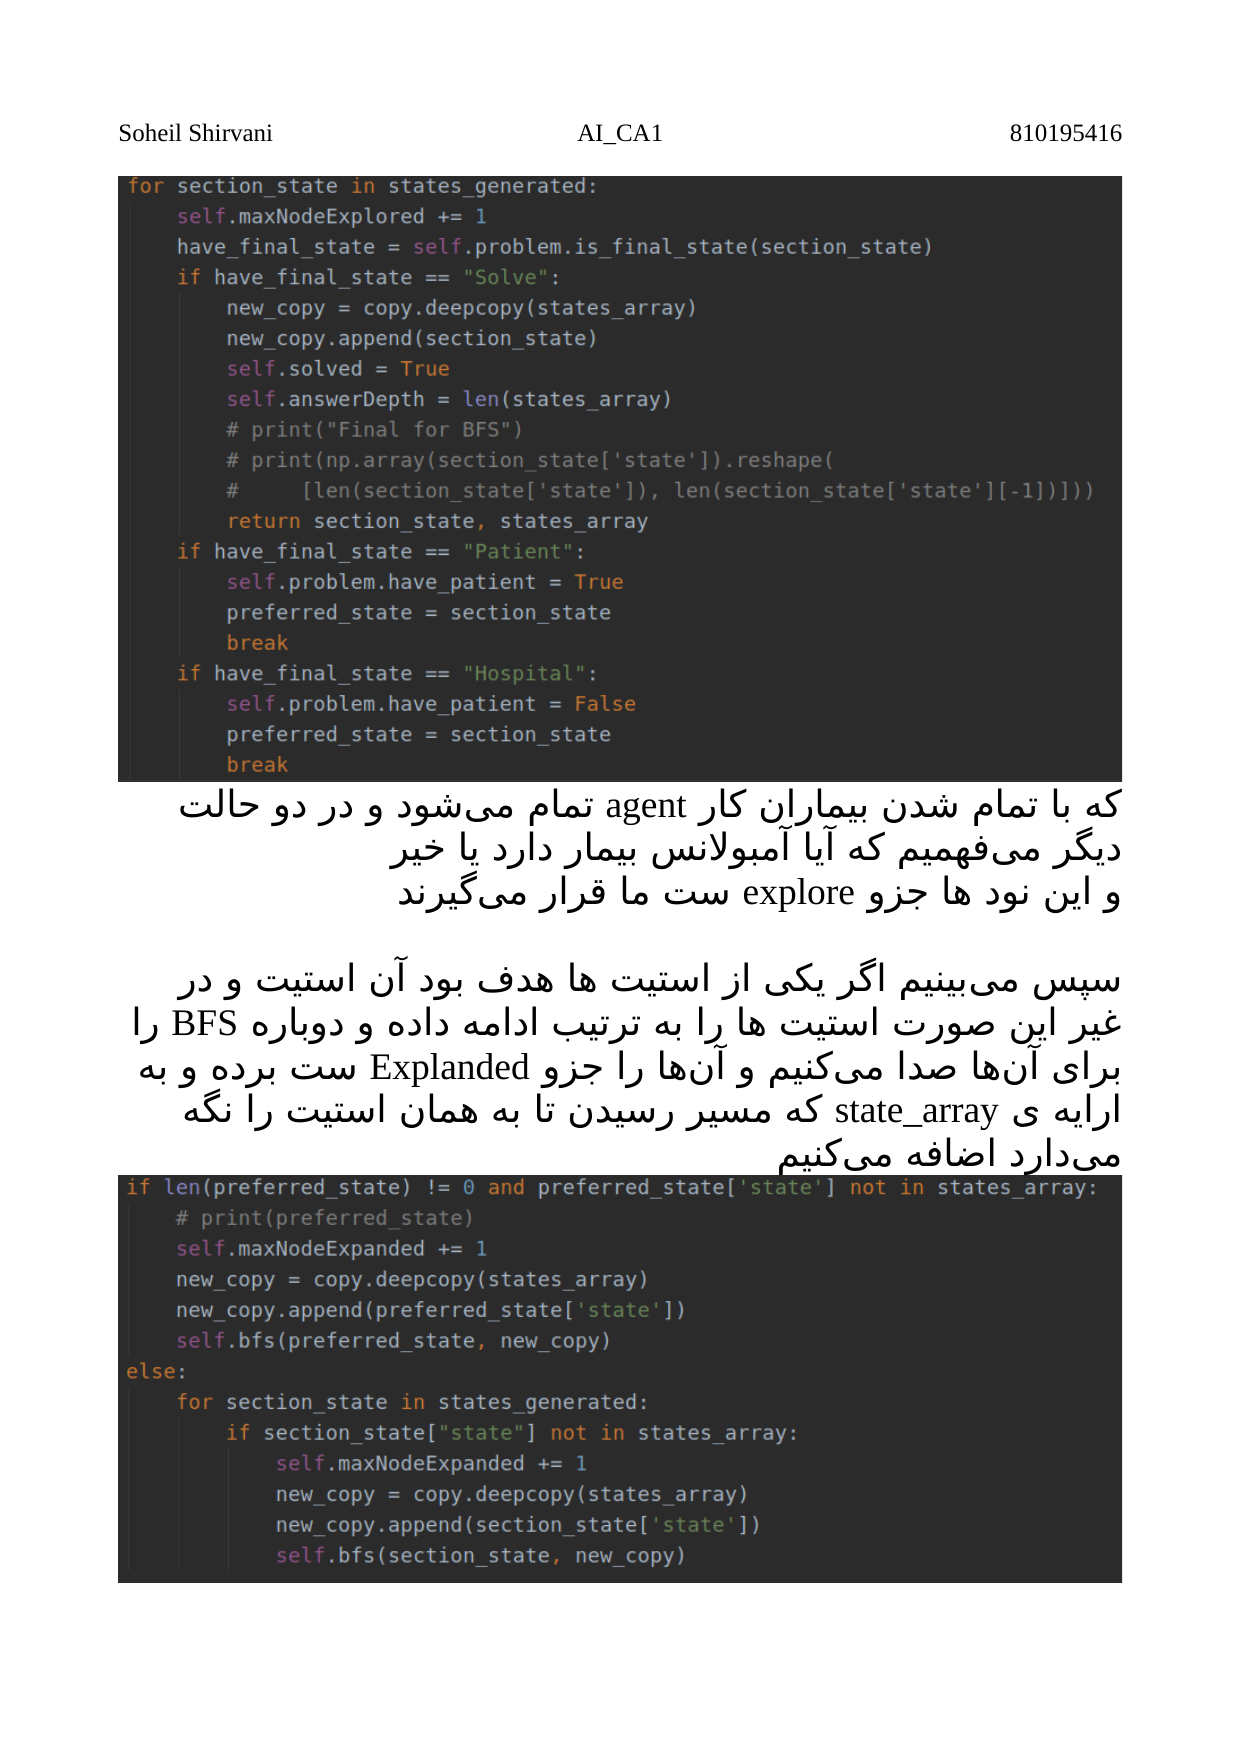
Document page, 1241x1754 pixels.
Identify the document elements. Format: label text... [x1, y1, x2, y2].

text و این نود ها جزو explore ست ما قرار می‌گیرند [118, 869, 1122, 913]
picture [118, 176, 1123, 782]
text سپس می‌بینیم اگر یکی از استیت ها هدف بود آن استیت و در غیر این صورت استیت ها را به ترتیب ادامه داده و دوباره BFS را برای آن‌ها صدا می‌کنیم و آن‌ها را جزو Explanded ست برده و به ارایه ی state_array که مسیر رسیدن تا به همان استیت را نگه می‌دارد اضافه می‌کنیم [118, 957, 1122, 1175]
picture [118, 1175, 1123, 1583]
text که با تمام شدن بیماران کار agent تمام می‌شود و در دو حالت دیگر می‌فهمیم که آیا آمبولانس بیمار دارد یا خیر [118, 782, 1122, 869]
